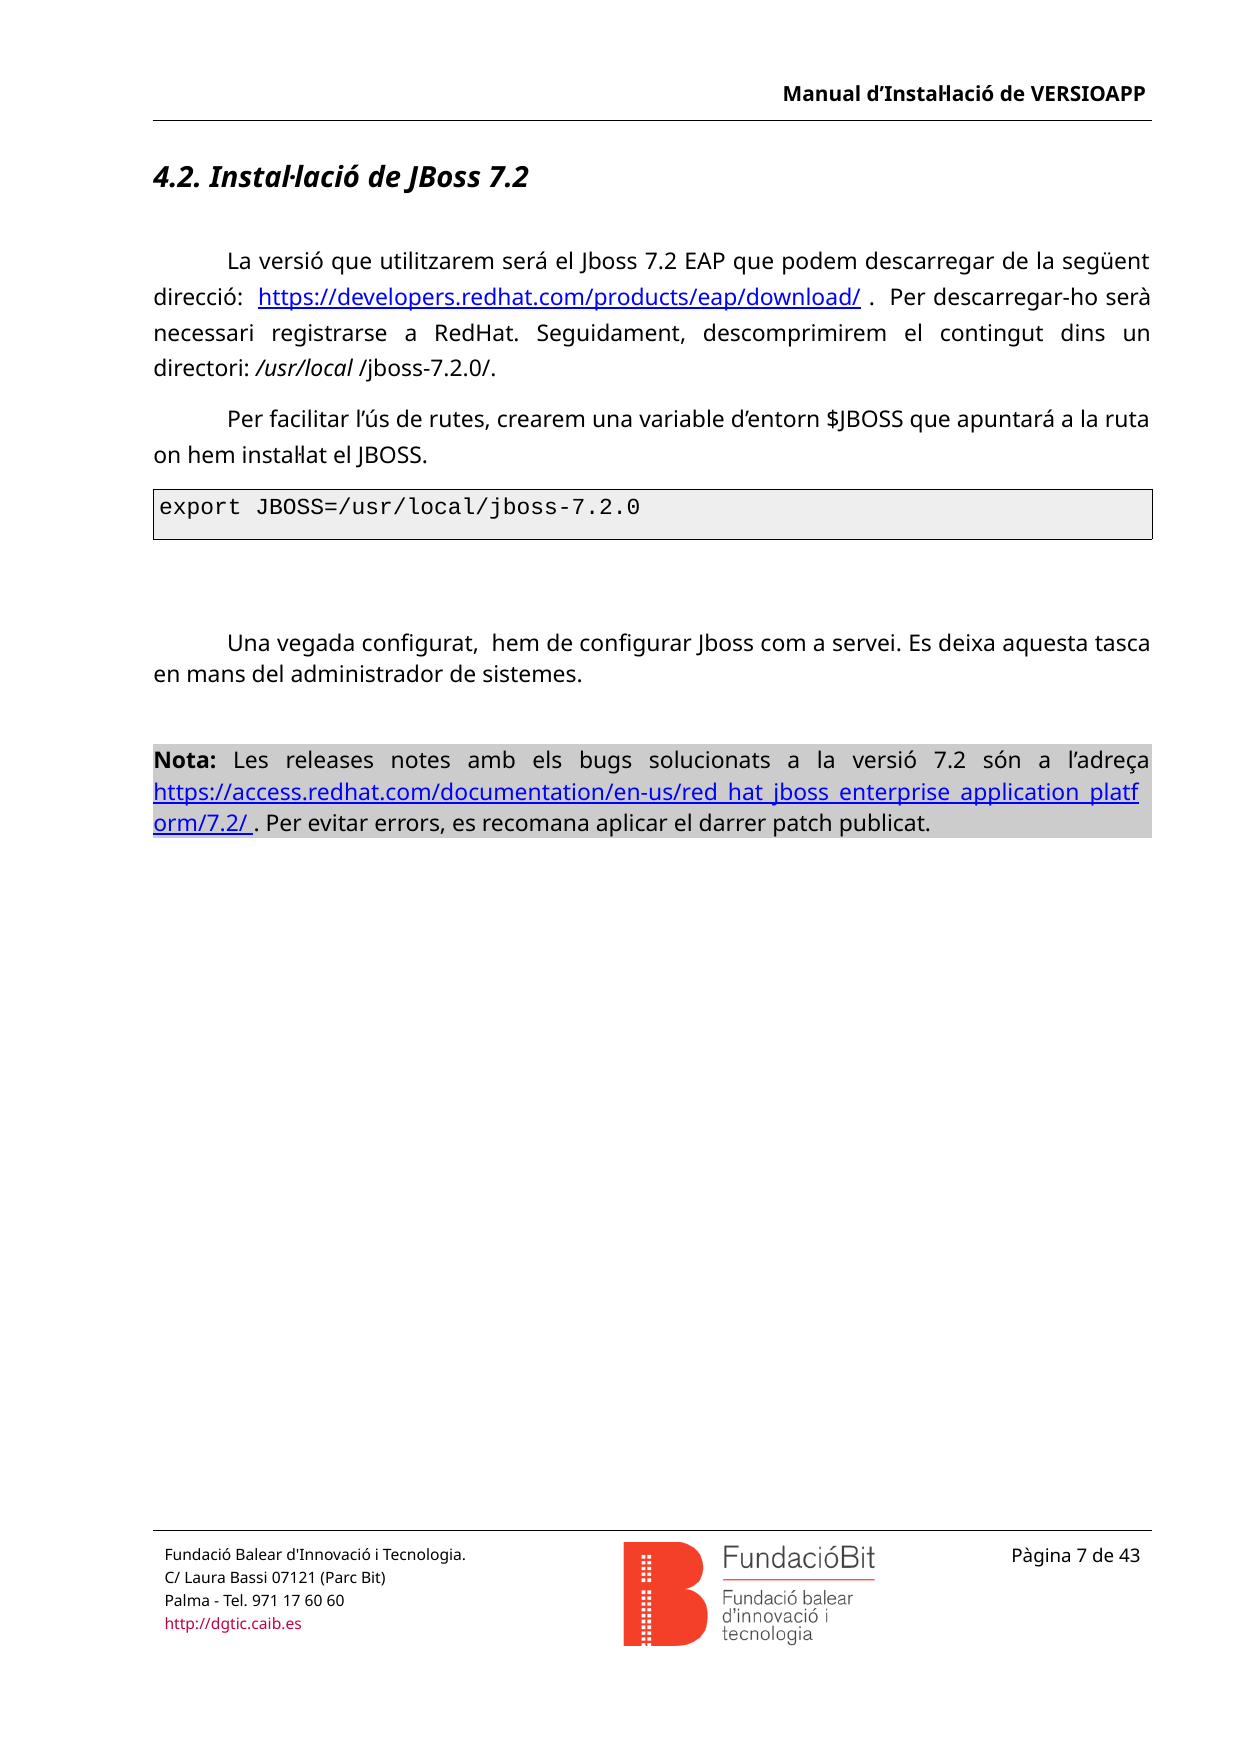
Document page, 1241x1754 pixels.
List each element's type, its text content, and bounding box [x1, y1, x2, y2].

text Una vegada configurat, hem de configurar Jboss com a servei. Es deixa aquesta tasca en mans del administrador de sistemes. [153, 627, 1152, 689]
picture [623, 1542, 875, 1646]
text La versió que utilitzarem será el Jboss 7.2 EAP que podem descarregar de la següent direcció: https://developers.redhat.com/products/eap/download/ . Per descarregar-ho serà necessari registrarse a RedHat. Seguidament, descomprimirem el contingut dins un directori: /usr/local /jboss-7.2.0/. [153, 209, 1152, 384]
subtitle Instal·lació de JBoss 7.2 [153, 156, 1152, 196]
table_header export JBOSS=/usr/local/jboss-7.2.0 [154, 490, 1152, 539]
text Per facilitar l’ús de rutes, crearem una variable d’entorn $JBOSS que apuntará a la ruta on hem instal·lat el JBOSS. [153, 403, 1152, 470]
text Nota: Les releases notes amb els bugs solucionats a la versió 7.2 són a l’adreça https://access.redhat.com/documentation/en-us/red_hat_jboss_enterprise_application_platform/7.2/ . Per evitar errors, es recomana aplicar el darrer patch publicat. [153, 744, 1152, 838]
